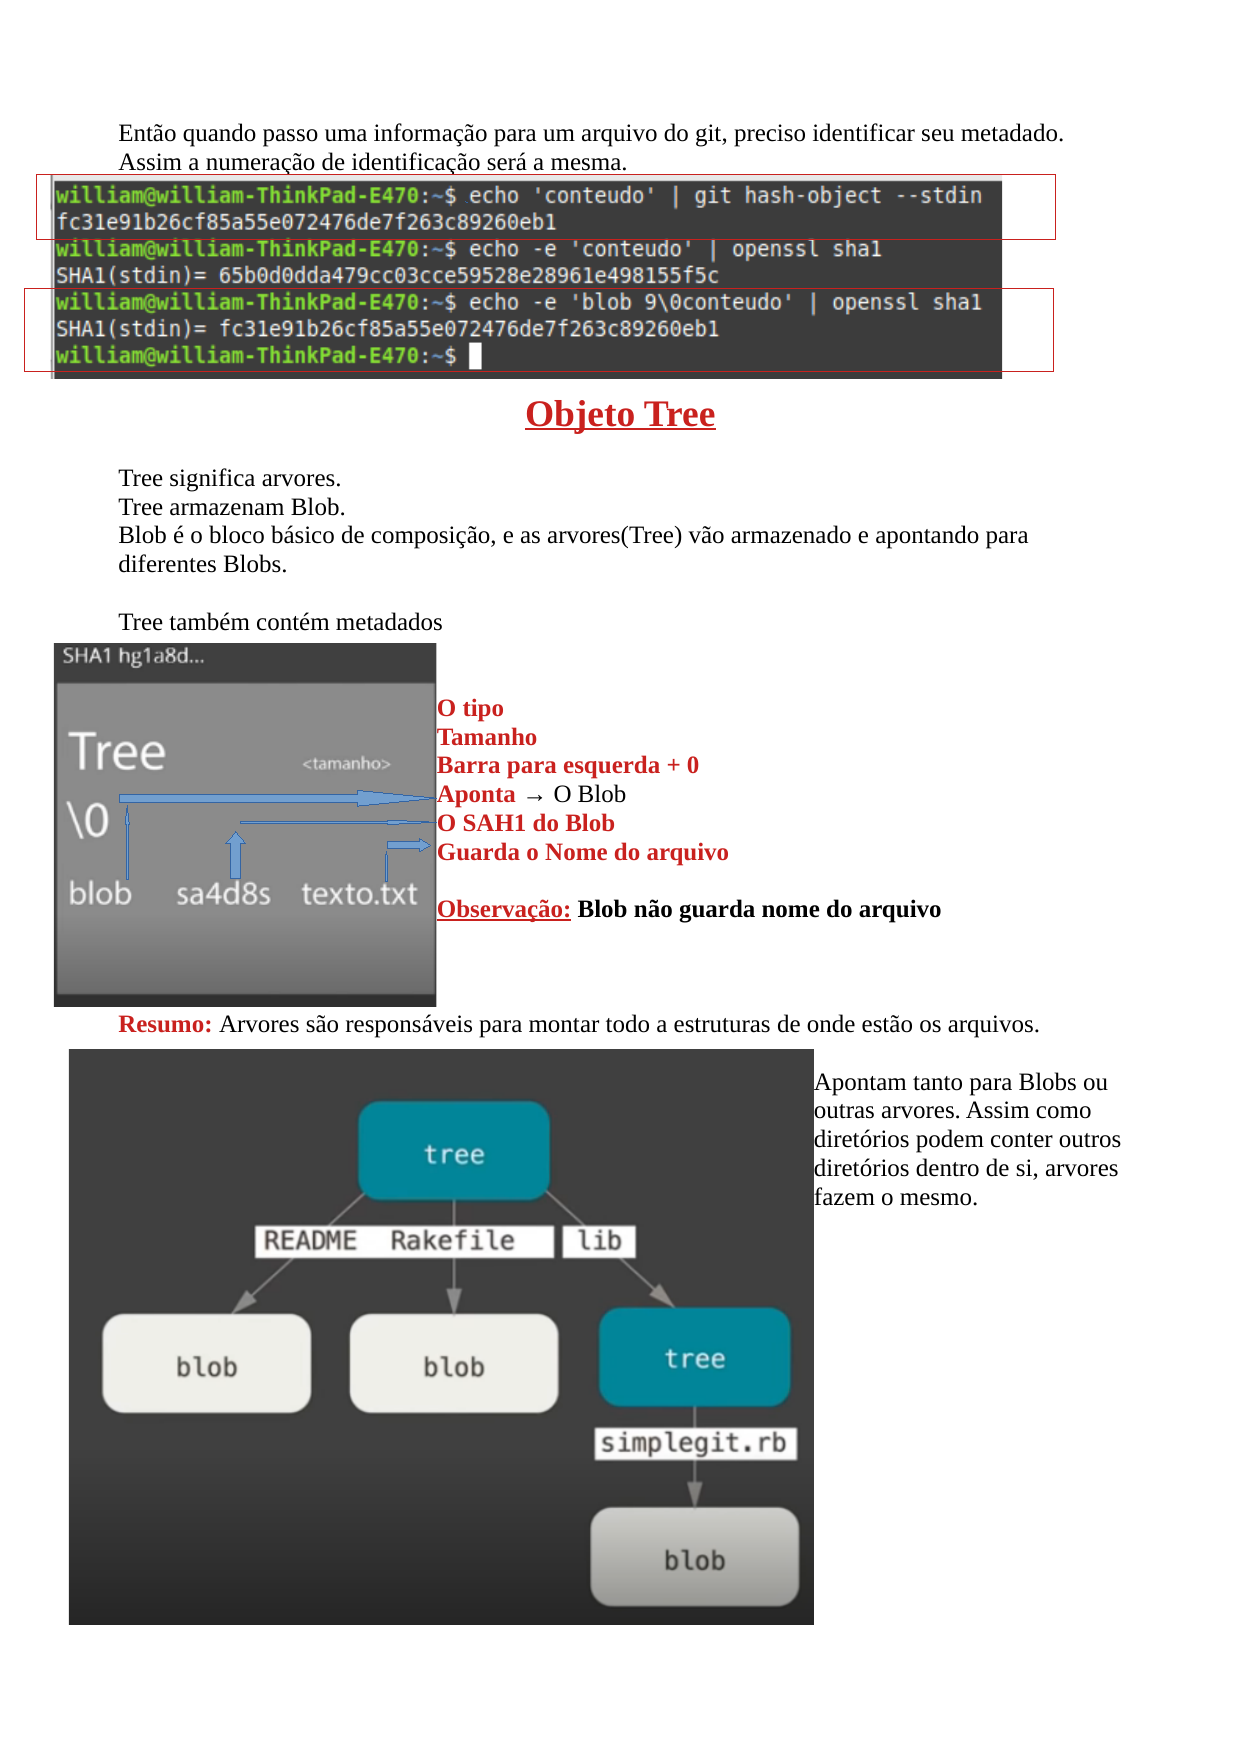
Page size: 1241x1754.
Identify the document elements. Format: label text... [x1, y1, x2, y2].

picture [50, 240, 1003, 288]
text Objeto Tree [118, 391, 1122, 434]
text Tree armazenam Blob. [118, 492, 1122, 521]
picture [53, 643, 437, 1007]
text Resumo: Arvores são responsáveis para montar todo a estruturas de onde estão os arquivos. [118, 1009, 1122, 1038]
text Aponta → O Blob [437, 779, 1122, 808]
picture [68, 1049, 814, 1625]
text Blob é o bloco básico de composição, e as arvores(Tree) vão armazenado e apontando para diferentes Blobs. [118, 521, 1122, 578]
text Barra para esquerda + 0 [437, 751, 1122, 779]
text Então quando passo uma informação para um arquivo do git, preciso identificar seu metadado. Assim a numeração de identificação será a mesma. [118, 118, 1122, 176]
picture [50, 372, 1003, 379]
picture [50, 289, 1003, 371]
picture [50, 175, 1003, 239]
text Observação: Blob não guarda nome do arquivo [437, 894, 1122, 923]
text Guarda o Nome do arquivo [437, 837, 1122, 866]
text O SAH1 do Blob [437, 808, 1122, 837]
text O tipo [437, 693, 1122, 722]
text Apontam tanto para Blobs ou outras arvores. Assim como diretórios podem conter outros diretórios dentro de si, arvores fazem o mesmo. [814, 1067, 1122, 1211]
text Tree significa arvores. [118, 463, 1122, 492]
text Tree também contém metadados [118, 607, 1122, 636]
text Tamanho [437, 722, 1122, 751]
